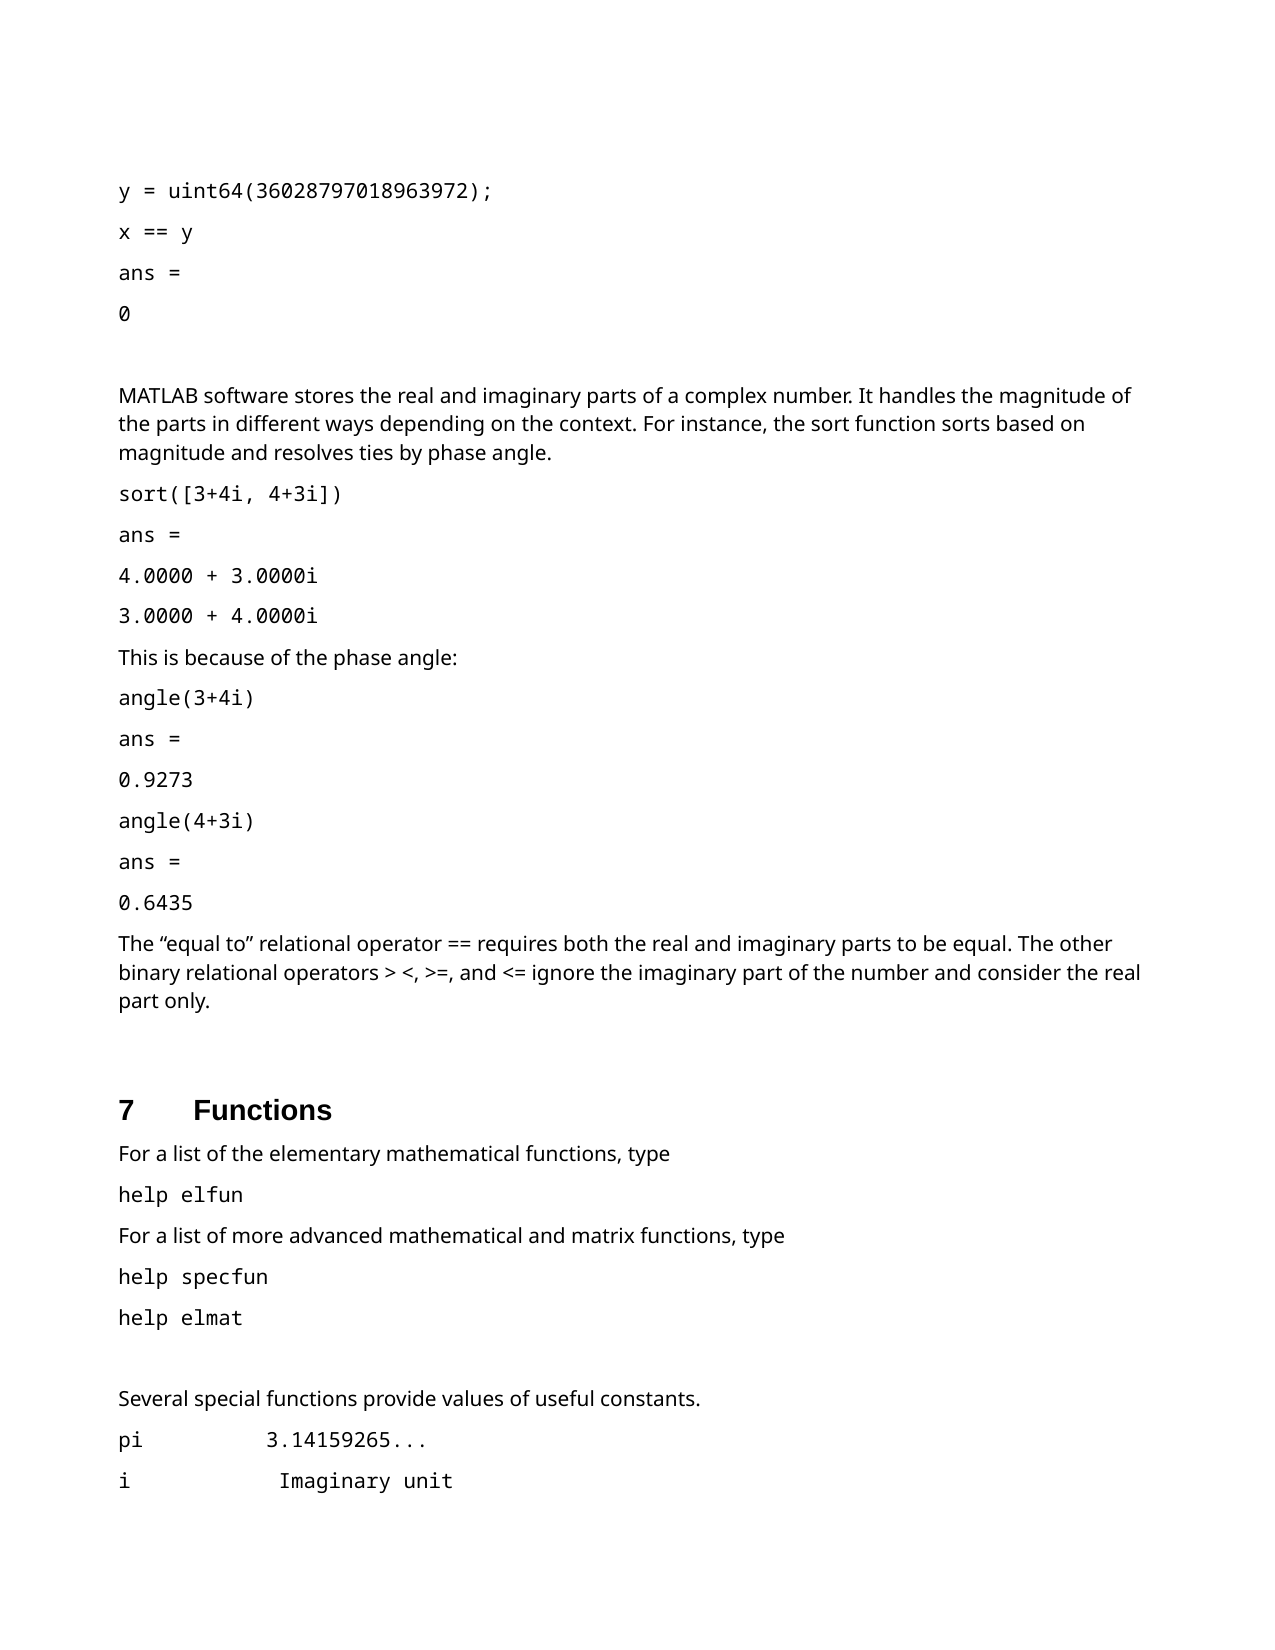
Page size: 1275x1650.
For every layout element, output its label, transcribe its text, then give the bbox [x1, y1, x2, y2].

text y = uint64(36028797018963972); [118, 176, 1157, 205]
text 4.0000 + 3.0000i [118, 561, 1157, 589]
text 0.6435 [118, 888, 1157, 917]
text ans = [118, 258, 1157, 287]
text This is because of the phase angle: [118, 643, 1157, 671]
text For a list of the elementary mathematical functions, type [118, 1139, 1157, 1167]
text angle(4+3i) [118, 806, 1157, 835]
text ans = [118, 847, 1157, 876]
text ans = [118, 520, 1157, 548]
text help specfun [118, 1262, 1157, 1290]
text ans = [118, 724, 1157, 753]
text 0 [118, 299, 1157, 328]
text angle(3+4i) [118, 683, 1157, 712]
text 3.0000 + 4.0000i [118, 602, 1157, 630]
text x == y [118, 217, 1157, 246]
text i Imaginary unit [118, 1466, 1157, 1495]
text help elfun [118, 1180, 1157, 1208]
text help elmat [118, 1303, 1157, 1331]
text The “equal to” relational operator == requires both the real and imaginary parts to be equal. The other binary relational operators > <, >=, and <= ignore the imaginary part of the number and consider the real part only. [118, 929, 1157, 1014]
text MATLAB software stores the real and imaginary parts of a complex number. It handles the magnitude of the parts in different ways depending on the context. For instance, the sort function sorts based on magnitude and resolves ties by phase angle. [118, 381, 1157, 466]
text Several special functions provide values of useful constants. [118, 1384, 1157, 1413]
text pi 3.14159265... [118, 1426, 1157, 1454]
subtitle Functions [118, 1093, 1157, 1126]
text sort([3+4i, 4+3i]) [118, 479, 1157, 507]
text 0.9273 [118, 765, 1157, 794]
text For a list of more advanced mathematical and matrix functions, type [118, 1221, 1157, 1249]
